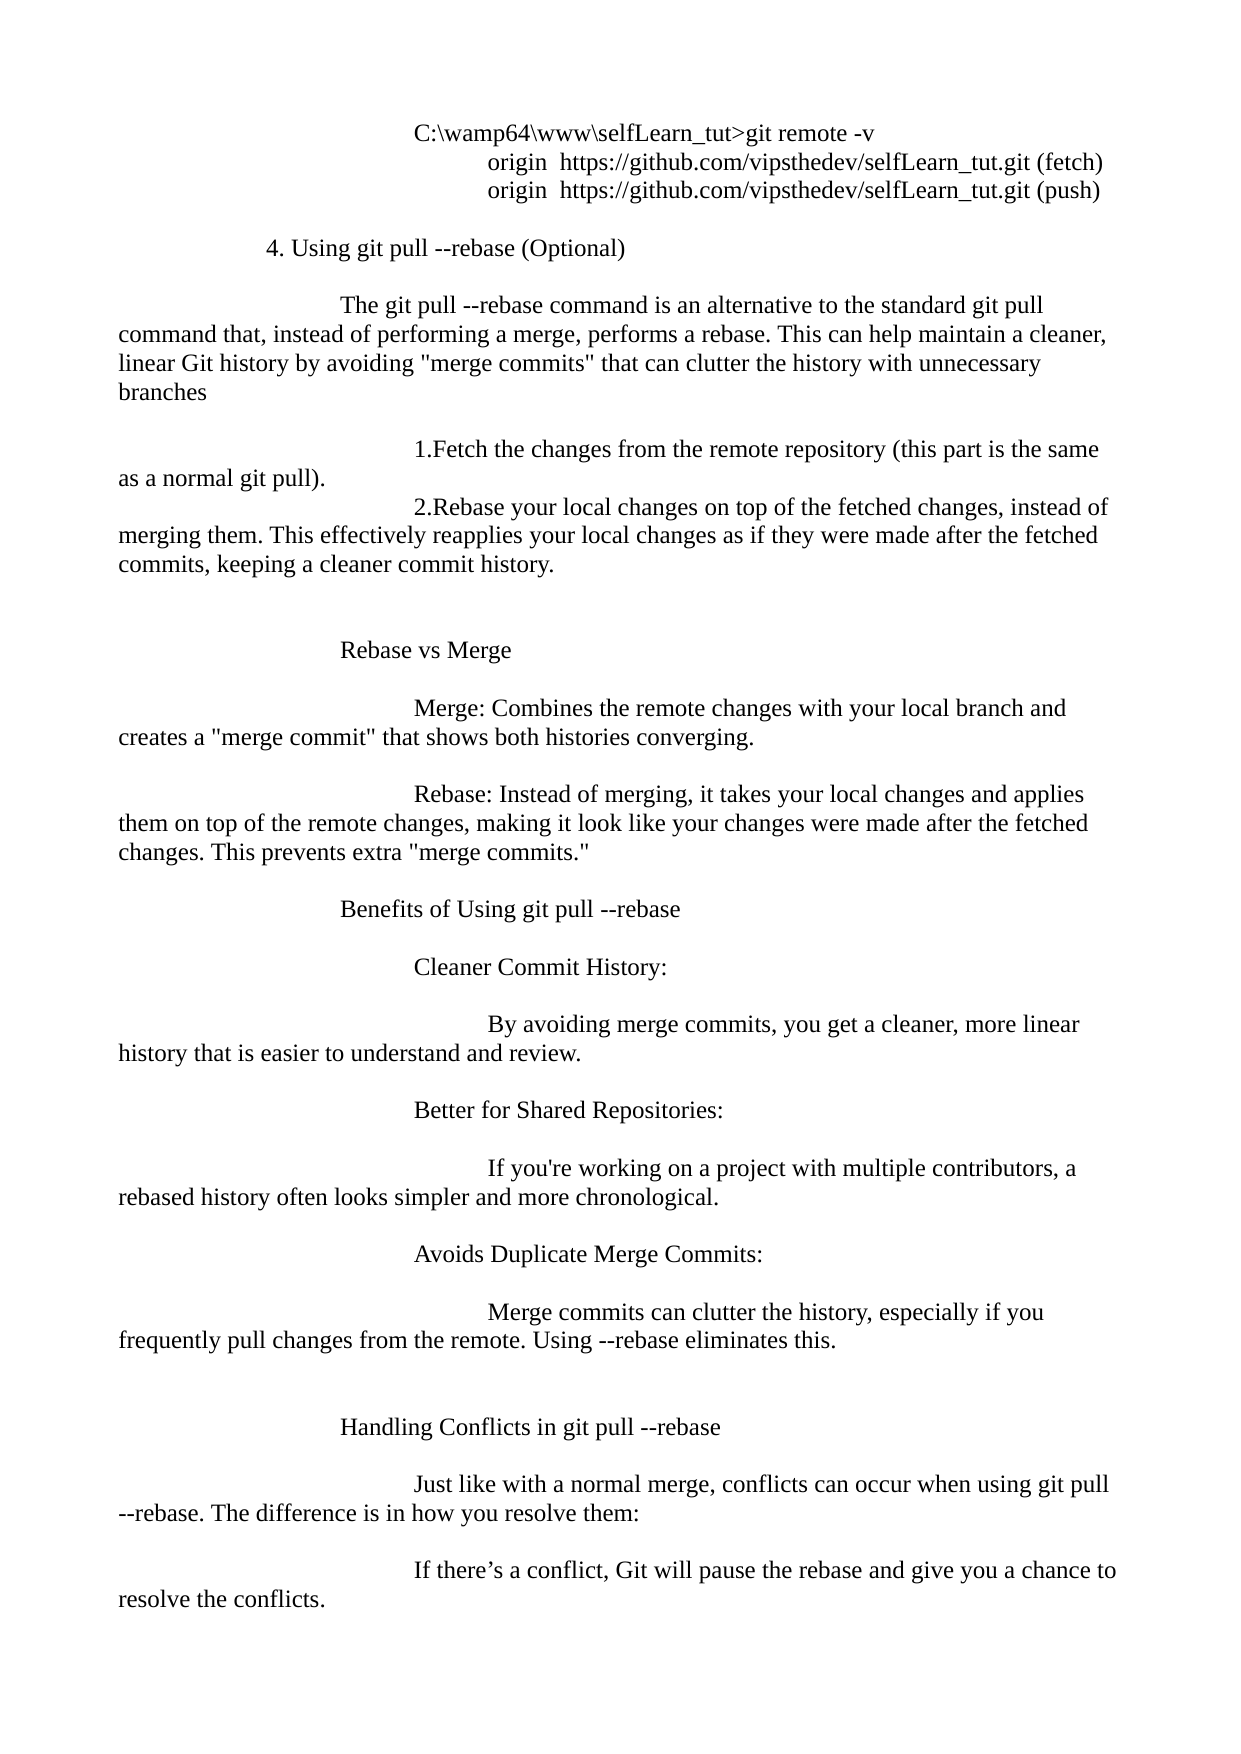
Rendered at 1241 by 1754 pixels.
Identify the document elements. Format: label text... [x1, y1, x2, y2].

text Cleaner Commit History: [118, 952, 1122, 981]
text C:\wamp64\www\selfLearn_tut>git remote -v [118, 118, 1122, 147]
text Benefits of Using git pull --rebase [118, 894, 1122, 923]
text By avoiding merge commits, you get a cleaner, more linear history that is easier to understand and review. [118, 1009, 1122, 1067]
text Merge commits can clutter the history, especially if you frequently pull changes from the remote. Using --rebase eliminates this. [118, 1297, 1122, 1354]
text The git pull --rebase command is an alternative to the standard git pull command that, instead of performing a merge, performs a rebase. This can help maintain a cleaner, linear Git history by avoiding "merge commits" that can clutter the history with unnecessary branches [118, 291, 1122, 406]
text Rebase: Instead of merging, it takes your local changes and applies them on top of the remote changes, making it look like your changes were made after the fetched changes. This prevents extra "merge commits." [118, 779, 1122, 866]
text Better for Shared Repositories: [118, 1096, 1122, 1124]
text Avoids Duplicate Merge Commits: [118, 1239, 1122, 1268]
text origin https://github.com/vipsthedev/selfLearn_tut.git (fetch) [118, 147, 1122, 176]
text Just like with a normal merge, conflicts can occur when using git pull --rebase. The difference is in how you resolve them: [118, 1469, 1122, 1527]
text origin https://github.com/vipsthedev/selfLearn_tut.git (push) [118, 176, 1122, 204]
text Rebase vs Merge [118, 636, 1122, 664]
text If there’s a conflict, Git will pause the rebase and give you a chance to resolve the conflicts. [118, 1556, 1122, 1613]
text If you're working on a project with multiple contributors, a rebased history often looks simpler and more chronological. [118, 1153, 1122, 1211]
text Handling Conflicts in git pull --rebase [118, 1412, 1122, 1441]
text 2.Rebase your local changes on top of the fetched changes, instead of merging them. This effectively reapplies your local changes as if they were made after the fetched commits, keeping a cleaner commit history. [118, 492, 1122, 578]
text Merge: Combines the remote changes with your local branch and creates a "merge commit" that shows both histories converging. [118, 693, 1122, 751]
text 1.Fetch the changes from the remote repository (this part is the same as a normal git pull). [118, 434, 1122, 492]
text 4. Using git pull --rebase (Optional) [118, 233, 1122, 262]
